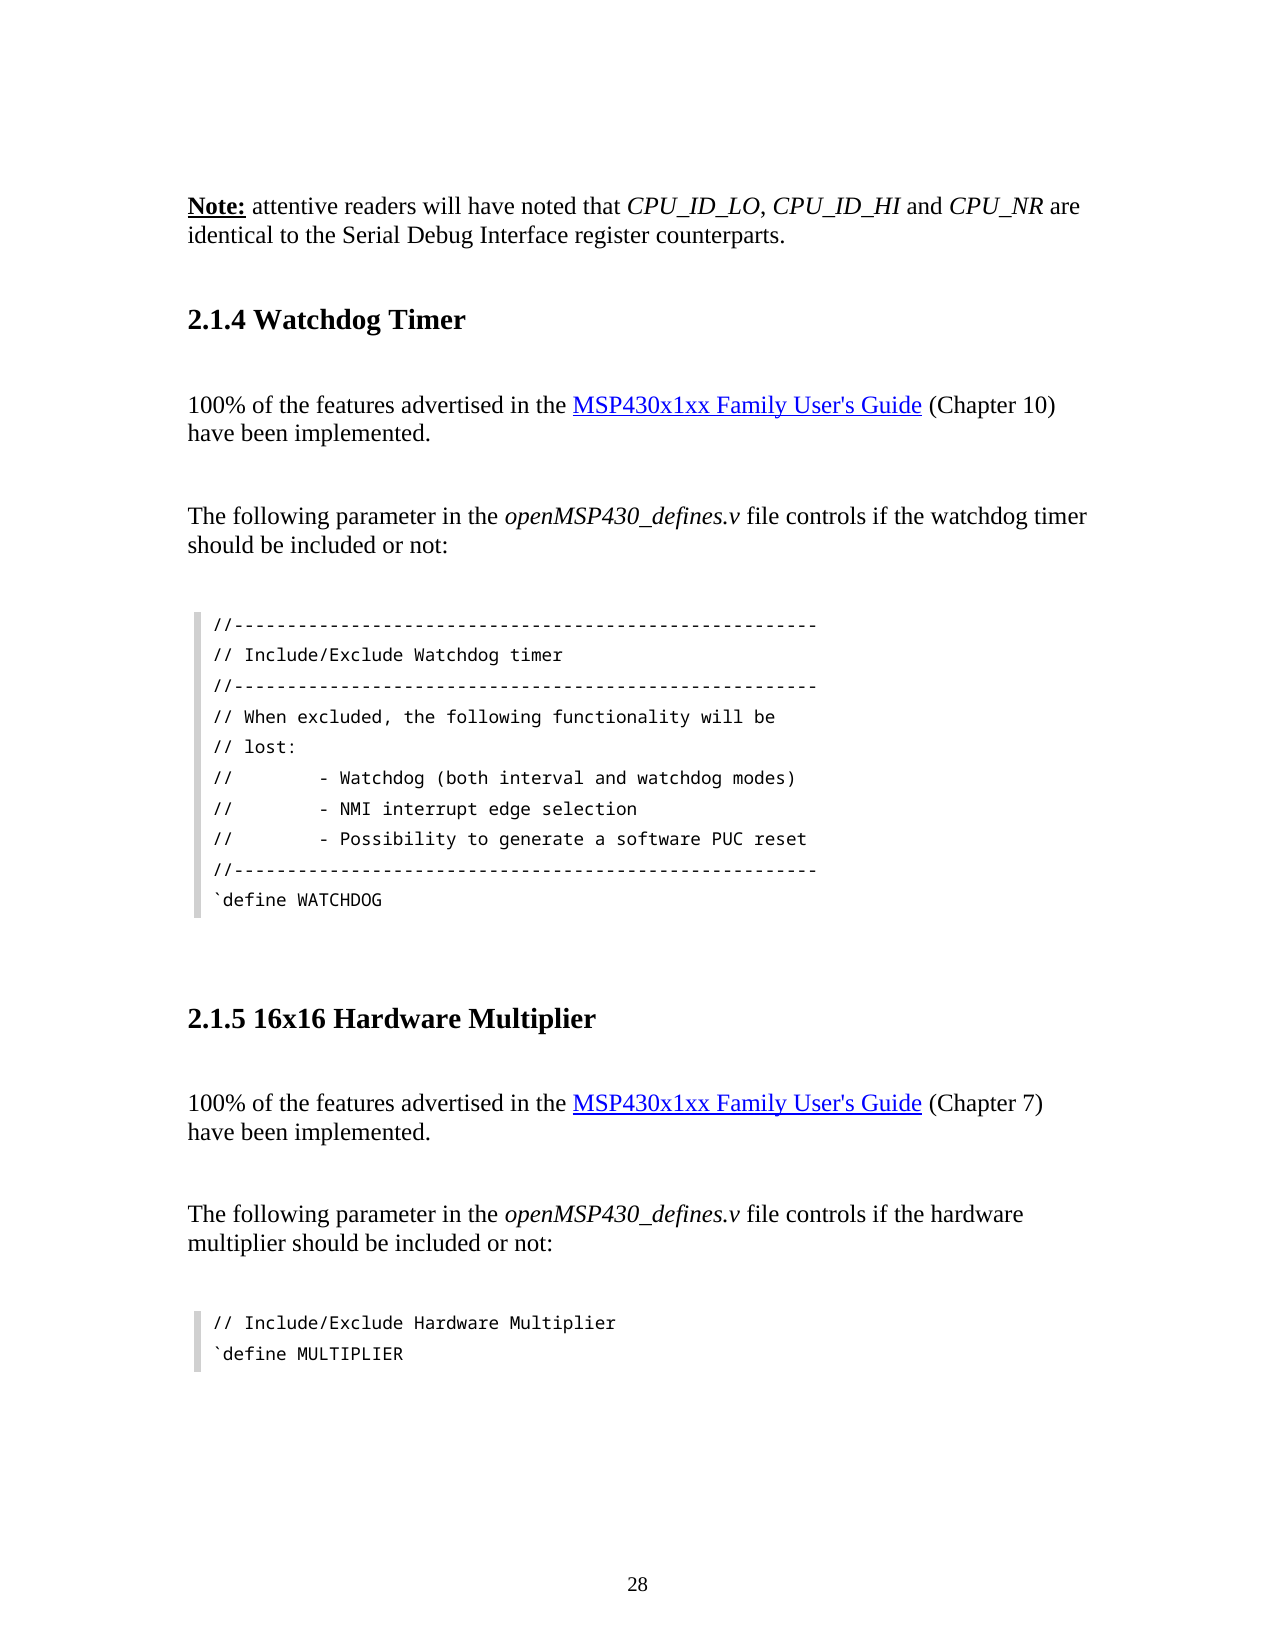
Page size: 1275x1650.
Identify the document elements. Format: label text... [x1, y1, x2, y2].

text The following parameter in the openMSP430_defines.v file controls if the hardware multiplier should be included or not: [187, 1199, 1088, 1257]
table_header [194, 612, 201, 918]
table_header [194, 1311, 201, 1372]
text 2.1.4 Watchdog Timer [187, 302, 1088, 336]
table_header // Include/Exclude Hardware Multiplier `define MULTIPLIER [212, 1311, 1275, 1372]
table_header //------------------------------------------------------- // Include/Exclude Watchdog timer //------------------------------------------------------- // When excluded, the following functionality will be // lost: // - Watchdog (both interval and watchdog modes) // - NMI interrupt edge selection // - Possibility to generate a software PUC reset //------------------------------------------------------- `define WATCHDOG [212, 612, 1275, 918]
text 100% of the features advertised in the MSP430x1xx Family User's Guide (Chapter 7) have been implemented. [187, 1088, 1088, 1146]
table_header [187, 612, 194, 918]
text 2.1.5 16x16 Hardware Multiplier [187, 1001, 1088, 1034]
table_header [201, 1311, 212, 1372]
table_header [187, 1311, 194, 1372]
text The following parameter in the openMSP430_defines.v file controls if the watchdog timer should be included or not: [187, 501, 1088, 558]
text 100% of the features advertised in the MSP430x1xx Family User's Guide (Chapter 10) have been implemented. [187, 390, 1088, 447]
text Note: attentive readers will have noted that CPU_ID_LO, CPU_ID_HI and CPU_NR are identical to the Serial Debug Interface register counterparts. [187, 191, 1088, 249]
table_header [201, 612, 212, 918]
